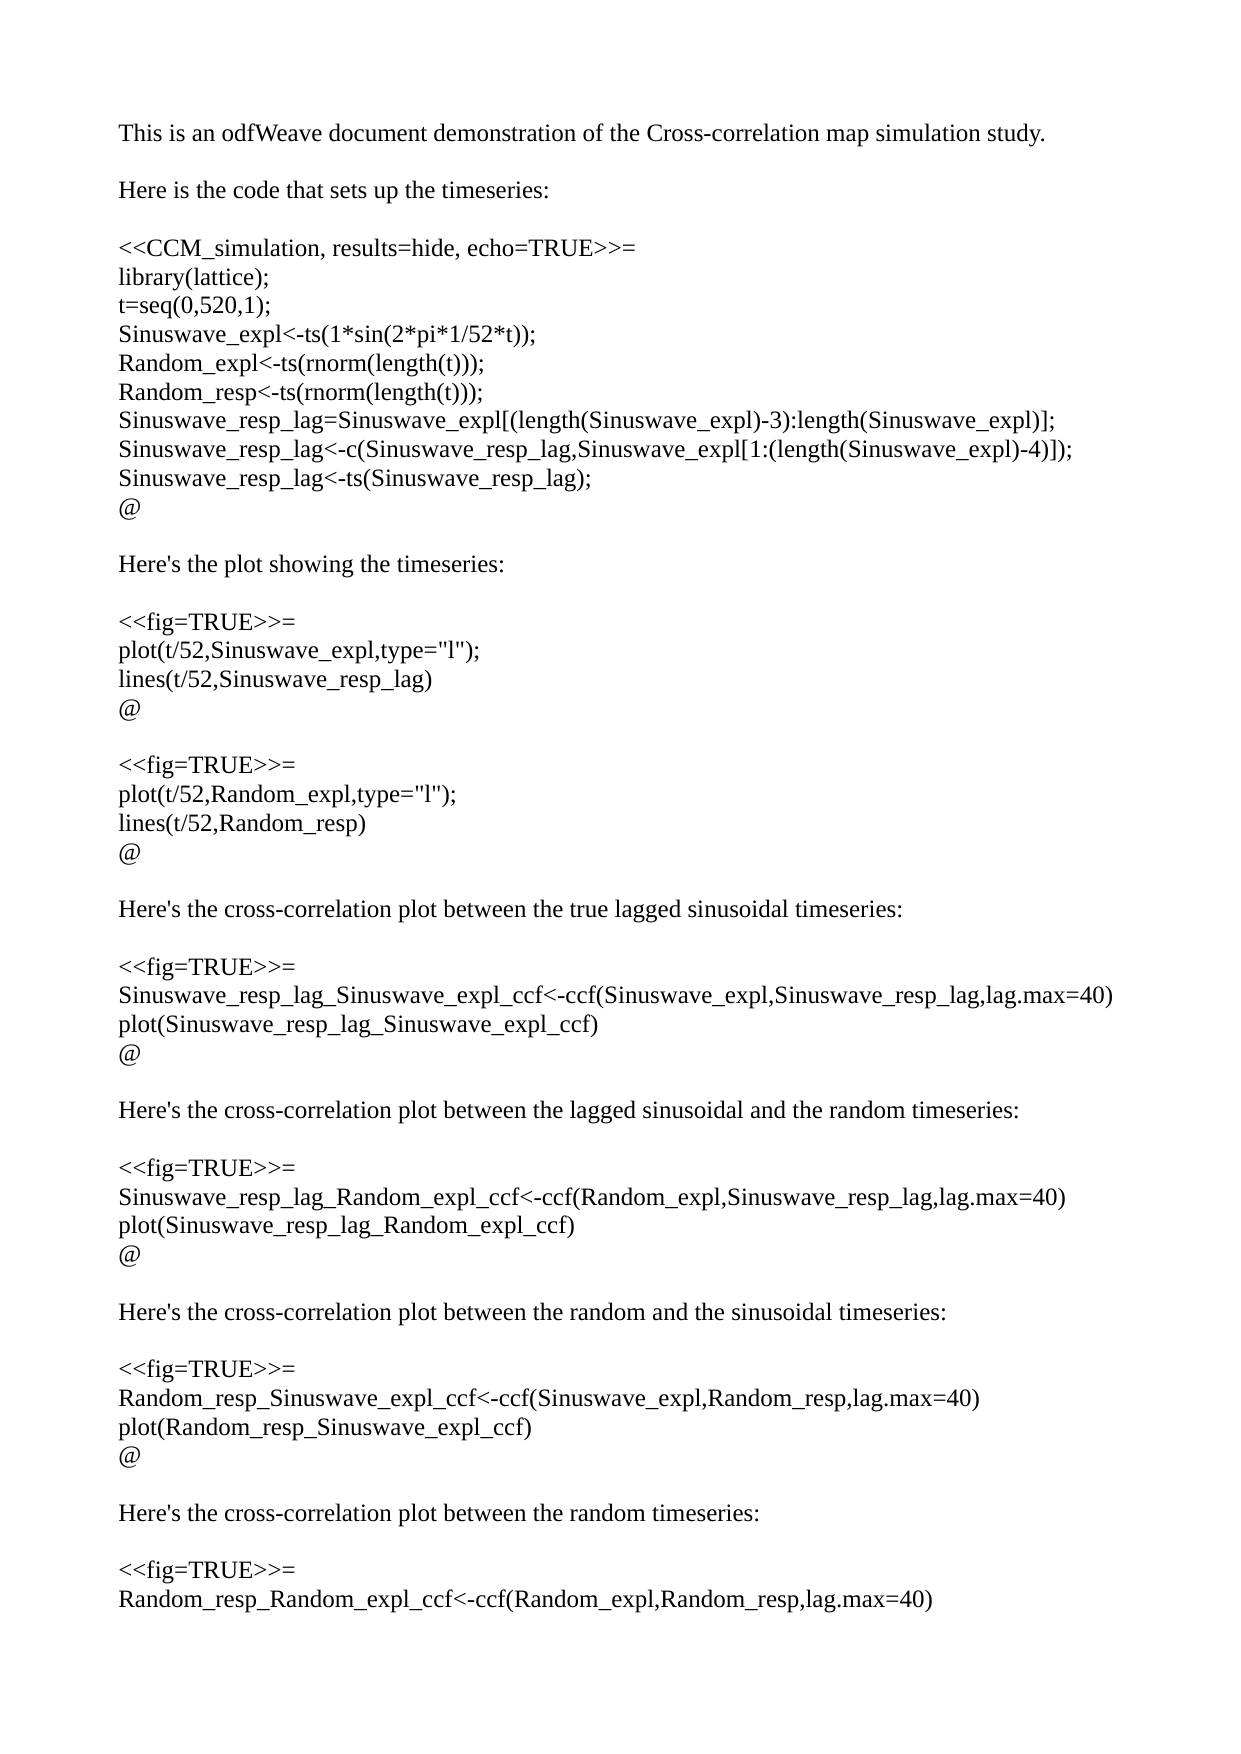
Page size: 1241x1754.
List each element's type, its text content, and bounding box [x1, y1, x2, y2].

text plot(Random_resp_Sinuswave_expl_ccf) [118, 1412, 1122, 1441]
text Here's the cross-correlation plot between the true lagged sinusoidal timeseries: [118, 894, 1122, 923]
text <<CCM_simulation, results=hide, echo=TRUE>>= [118, 233, 1122, 262]
text <<fig=TRUE>>= [118, 607, 1122, 636]
text Sinuswave_resp_lag=Sinuswave_expl[(length(Sinuswave_expl)-3):length(Sinuswave_expl)]; [118, 406, 1122, 434]
text Random_resp_Random_expl_ccf<-ccf(Random_expl,Random_resp,lag.max=40) [118, 1584, 1122, 1613]
text @ [118, 1038, 1122, 1067]
text <<fig=TRUE>>= [118, 751, 1122, 779]
text plot(Sinuswave_resp_lag_Sinuswave_expl_ccf) [118, 1009, 1122, 1038]
text Here's the cross-correlation plot between the random timeseries: [118, 1498, 1122, 1527]
text @ [118, 693, 1122, 722]
text <<fig=TRUE>>= [118, 952, 1122, 981]
text @ [118, 1441, 1122, 1469]
text Here is the code that sets up the timeseries: [118, 176, 1122, 204]
text This is an odfWeave document demonstration of the Cross-correlation map simulation study. [118, 118, 1122, 147]
text lines(t/52,Sinuswave_resp_lag) [118, 664, 1122, 693]
text Random_resp<-ts(rnorm(length(t))); [118, 377, 1122, 406]
text @ [118, 492, 1122, 521]
text <<fig=TRUE>>= [118, 1153, 1122, 1182]
text Here's the cross-correlation plot between the lagged sinusoidal and the random timeseries: [118, 1096, 1122, 1124]
text library(lattice); [118, 262, 1122, 291]
text <<fig=TRUE>>= [118, 1354, 1122, 1383]
text Here's the cross-correlation plot between the random and the sinusoidal timeseries: [118, 1297, 1122, 1326]
text Sinuswave_expl<-ts(1*sin(2*pi*1/52*t)); [118, 319, 1122, 348]
text plot(Sinuswave_resp_lag_Random_expl_ccf) [118, 1211, 1122, 1239]
text plot(t/52,Random_expl,type="l"); [118, 779, 1122, 808]
text Sinuswave_resp_lag<-ts(Sinuswave_resp_lag); [118, 463, 1122, 492]
text t=seq(0,520,1); [118, 291, 1122, 319]
text Sinuswave_resp_lag<-c(Sinuswave_resp_lag,Sinuswave_expl[1:(length(Sinuswave_expl)-4)]); [118, 434, 1122, 463]
text plot(t/52,Sinuswave_expl,type="l"); [118, 636, 1122, 664]
text Sinuswave_resp_lag_Random_expl_ccf<-ccf(Random_expl,Sinuswave_resp_lag,lag.max=40) [118, 1182, 1122, 1211]
text @ [118, 1239, 1122, 1268]
text Sinuswave_resp_lag_Sinuswave_expl_ccf<-ccf(Sinuswave_expl,Sinuswave_resp_lag,lag.max=40) [118, 981, 1122, 1009]
text lines(t/52,Random_resp) [118, 808, 1122, 837]
text <<fig=TRUE>>= [118, 1556, 1122, 1584]
text Random_expl<-ts(rnorm(length(t))); [118, 348, 1122, 377]
text Random_resp_Sinuswave_expl_ccf<-ccf(Sinuswave_expl,Random_resp,lag.max=40) [118, 1383, 1122, 1412]
text Here's the plot showing the timeseries: [118, 549, 1122, 578]
text @ [118, 837, 1122, 866]
